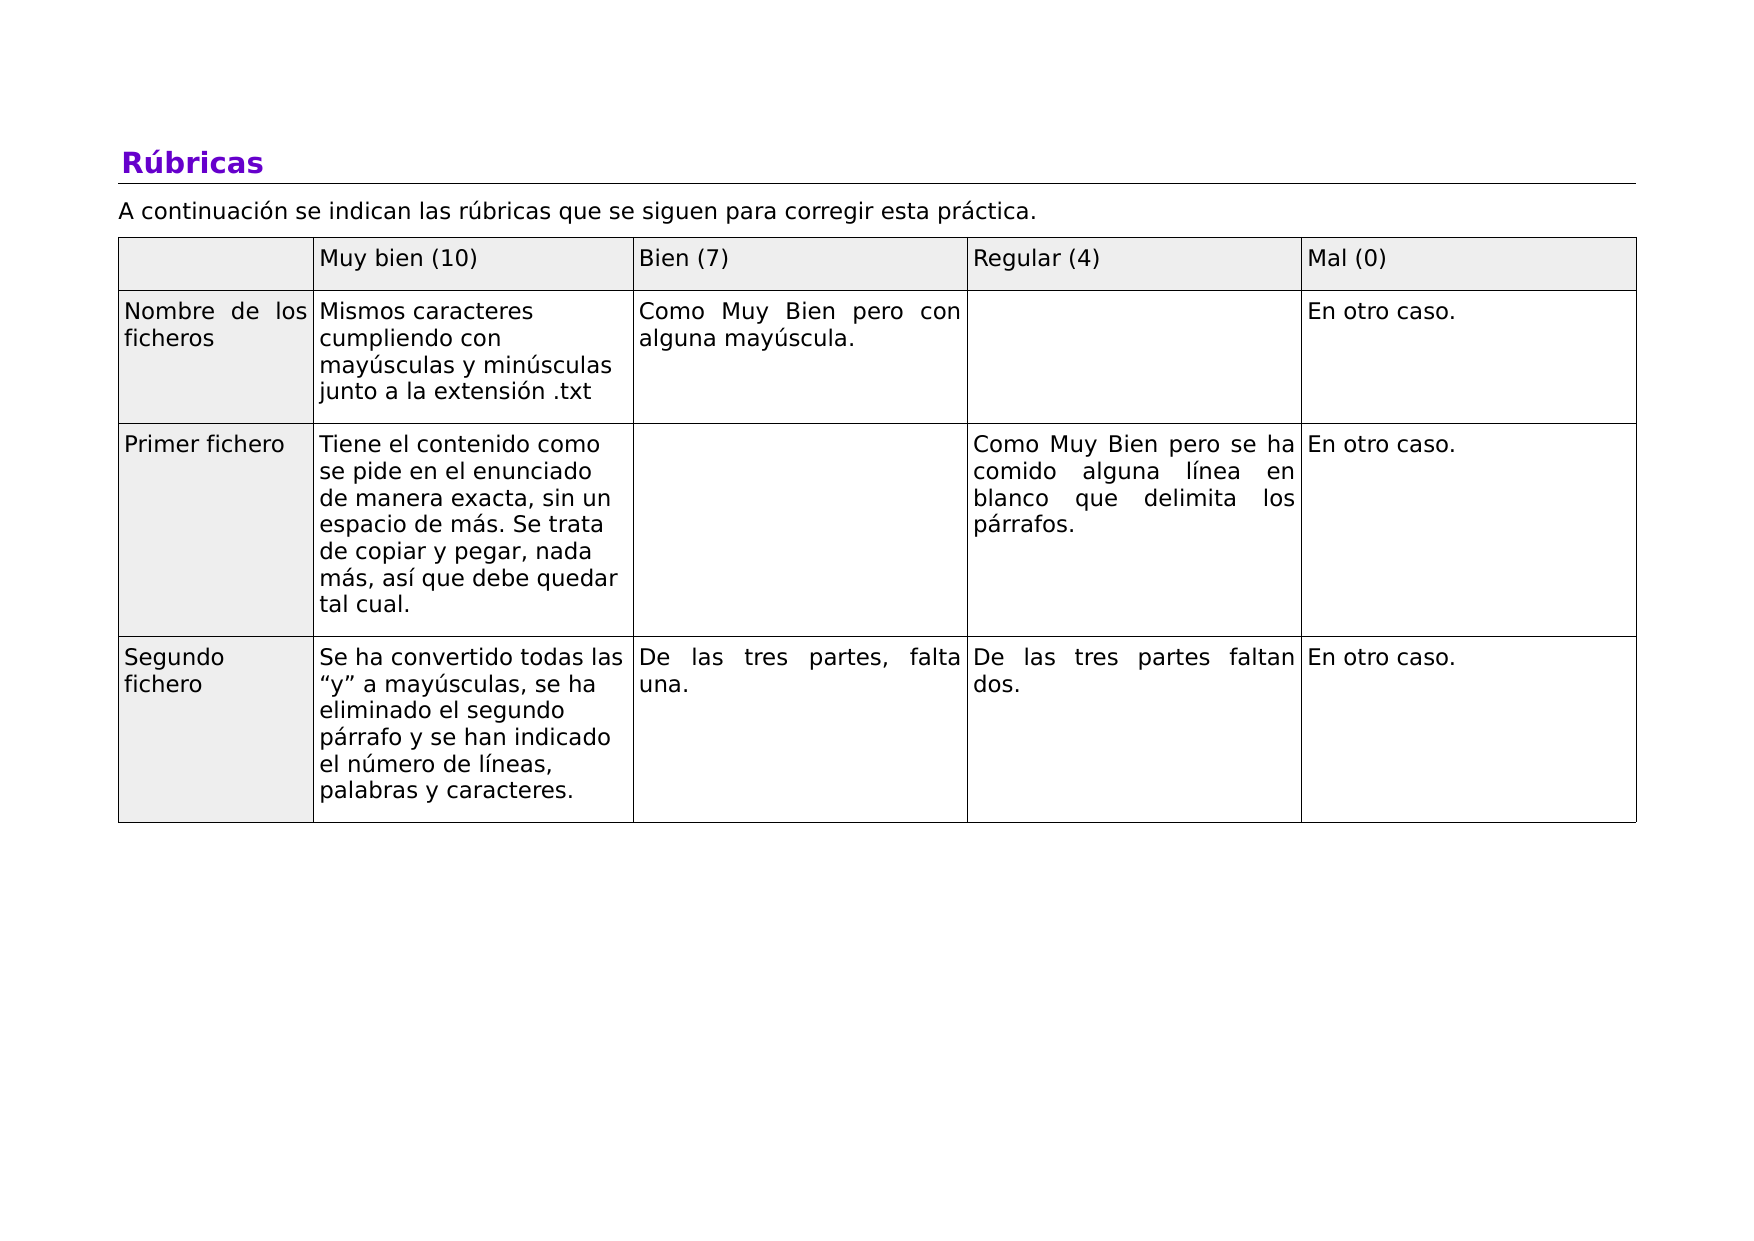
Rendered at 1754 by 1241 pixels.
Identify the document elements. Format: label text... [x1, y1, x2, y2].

table_cell Como Muy Bien pero se ha comido alguna línea en blanco que delimita los párrafos. [968, 424, 1301, 636]
table_header Regular (4) [968, 238, 1301, 290]
table_cell [634, 424, 967, 636]
table_cell [968, 291, 1301, 423]
table_cell De las tres partes faltan dos. [968, 637, 1301, 822]
table_cell Mismos caracteres cumpliendo con mayúsculas y minúsculas junto a la extensión .txt [314, 291, 633, 423]
table_cell Segundo fichero [119, 637, 313, 822]
table_header Bien (7) [634, 238, 967, 290]
table_cell Nombre de los ficheros [119, 291, 313, 423]
table_header [119, 238, 313, 290]
table_cell En otro caso. [1302, 291, 1636, 423]
table_header Mal (0) [1302, 238, 1636, 290]
table_cell En otro caso. [1302, 637, 1636, 822]
text Rúbricas [118, 143, 1636, 183]
table_header Muy bien (10) [314, 238, 633, 290]
table_cell De las tres partes, falta una. [634, 637, 967, 822]
table_cell Primer fichero [119, 424, 313, 636]
table_cell Como Muy Bien pero con alguna mayúscula. [634, 291, 967, 423]
table_cell Se ha convertido todas las “y” a mayúsculas, se ha eliminado el segundo párrafo y se han indicado el número de líneas, palabras y caracteres. [314, 637, 633, 822]
table_cell En otro caso. [1302, 424, 1636, 636]
table_cell Tiene el contenido como se pide en el enunciado de manera exacta, sin un espacio de más. Se trata de copiar y pegar, nada más, así que debe quedar tal cual. [314, 424, 633, 636]
text A continuación se indican las rúbricas que se siguen para corregir esta práctica. [118, 198, 1636, 225]
